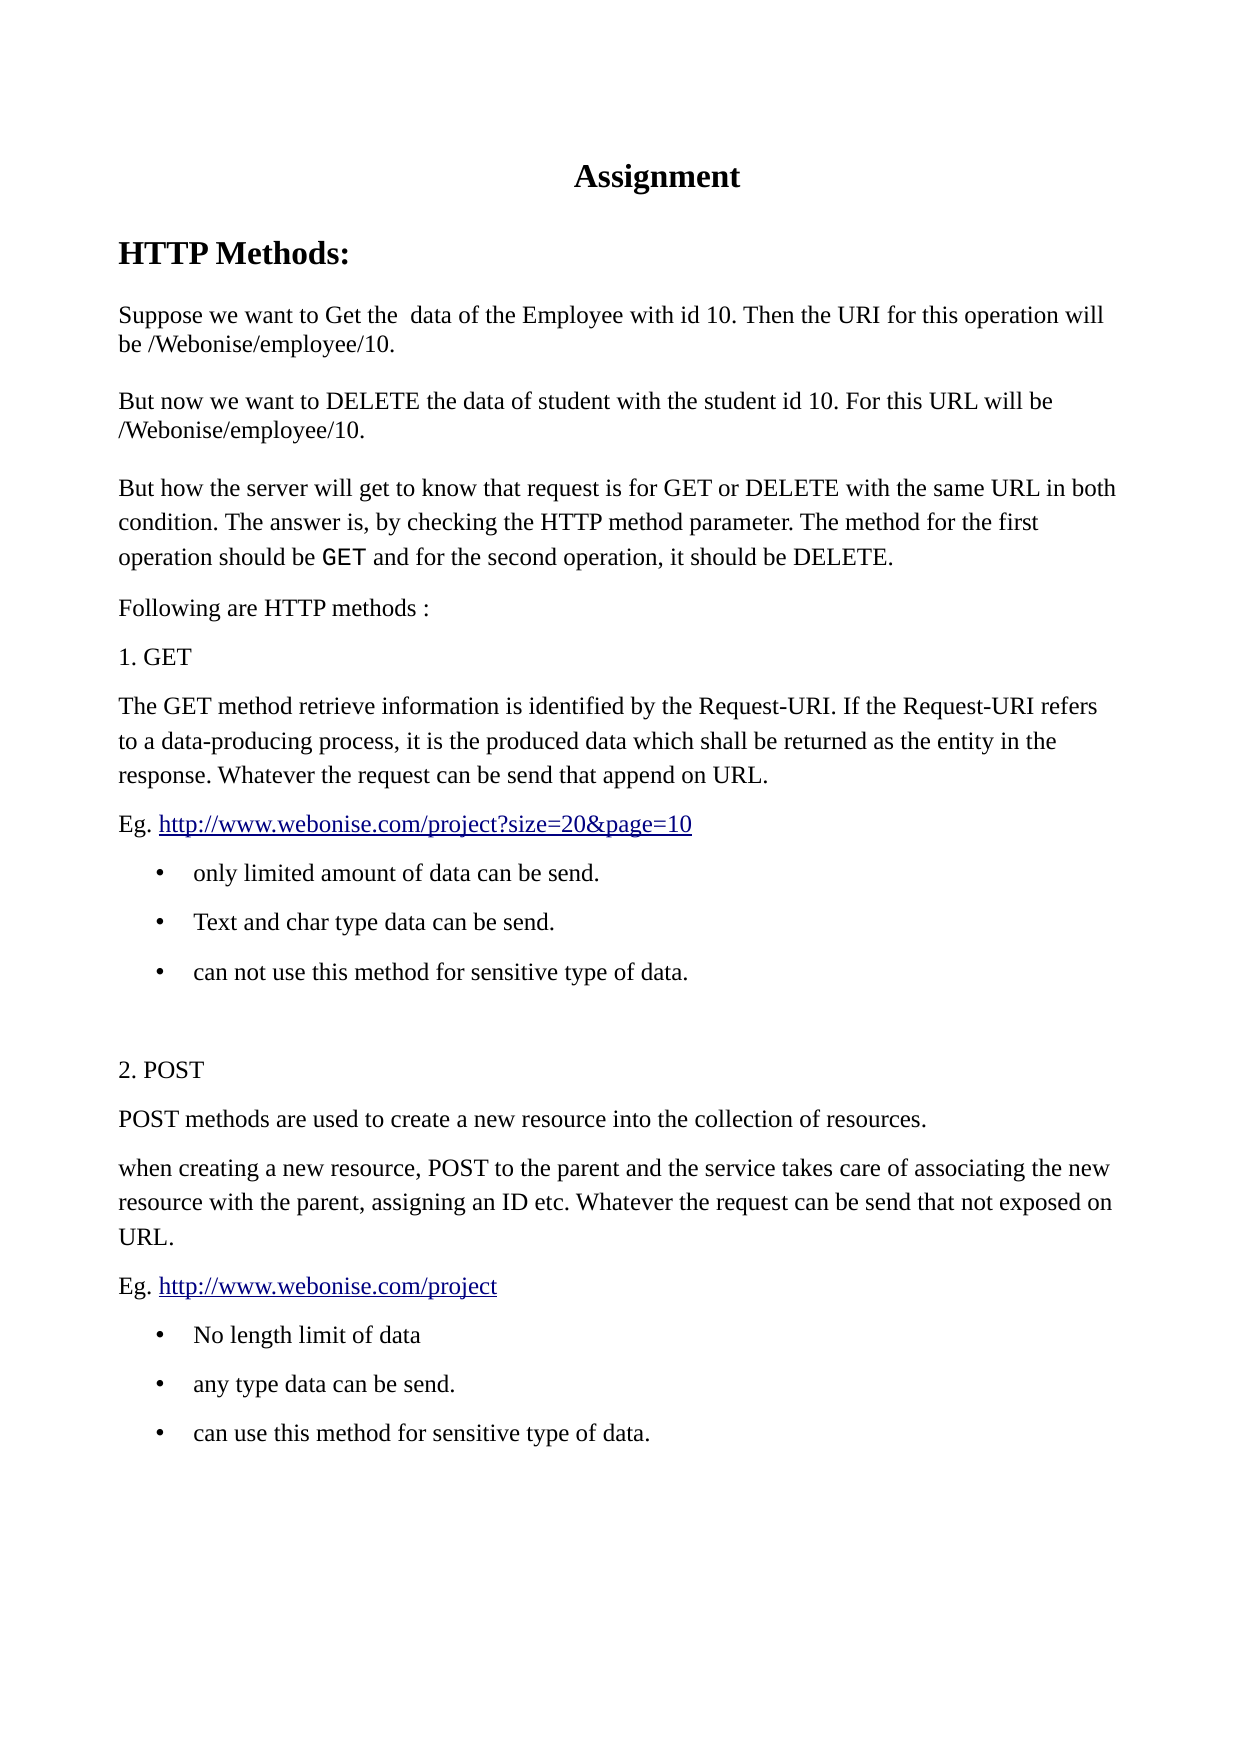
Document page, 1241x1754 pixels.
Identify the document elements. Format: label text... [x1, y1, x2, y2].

text But how the server will get to know that request is for GET or DELETE with the same URL in both condition. The answer is, by checking the HTTP method parameter. The method for the first operation should be GET and for the second operation, it should be DELETE. [118, 473, 1122, 572]
text Assignment [118, 156, 1122, 195]
list Text and char type data can be send. [156, 907, 1122, 936]
list can not use this method for sensitive type of data. [156, 957, 1122, 985]
list No length limit of data [156, 1320, 1122, 1349]
text Eg. http://www.webonise.com/project [118, 1271, 1122, 1299]
list any type data can be send. [156, 1369, 1122, 1398]
text The GET method retrieve information is identified by the Request-URI. If the Request-URI refers to a data-producing process, it is the produced data which shall be returned as the entity in the response. Whatever the request can be send that append on URL. [118, 691, 1122, 789]
text Suppose we want to Get the data of the Employee with id 10. Then the URI for this operation will be /Webonise/employee/10. [118, 300, 1122, 358]
text when creating a new resource, POST to the parent and the service takes care of associating the new resource with the parent, assigning an ID etc. Whatever the request can be send that not exposed on URL. [118, 1153, 1122, 1251]
text POST methods are used to create a new resource into the collection of resources. [118, 1104, 1122, 1132]
text 2. POST [118, 1055, 1122, 1083]
text 1. GET [118, 642, 1122, 671]
list only limited amount of data can be send. [156, 858, 1122, 887]
text HTTP Methods: [118, 233, 1122, 271]
text But now we want to DELETE the data of student with the student id 10. For this URL will be /Webonise/employee/10. [118, 386, 1122, 444]
text Following are HTTP methods : [118, 593, 1122, 622]
list can use this method for sensitive type of data. [156, 1418, 1122, 1447]
text Eg. http://www.webonise.com/project?size=20&page=10 [118, 809, 1122, 838]
